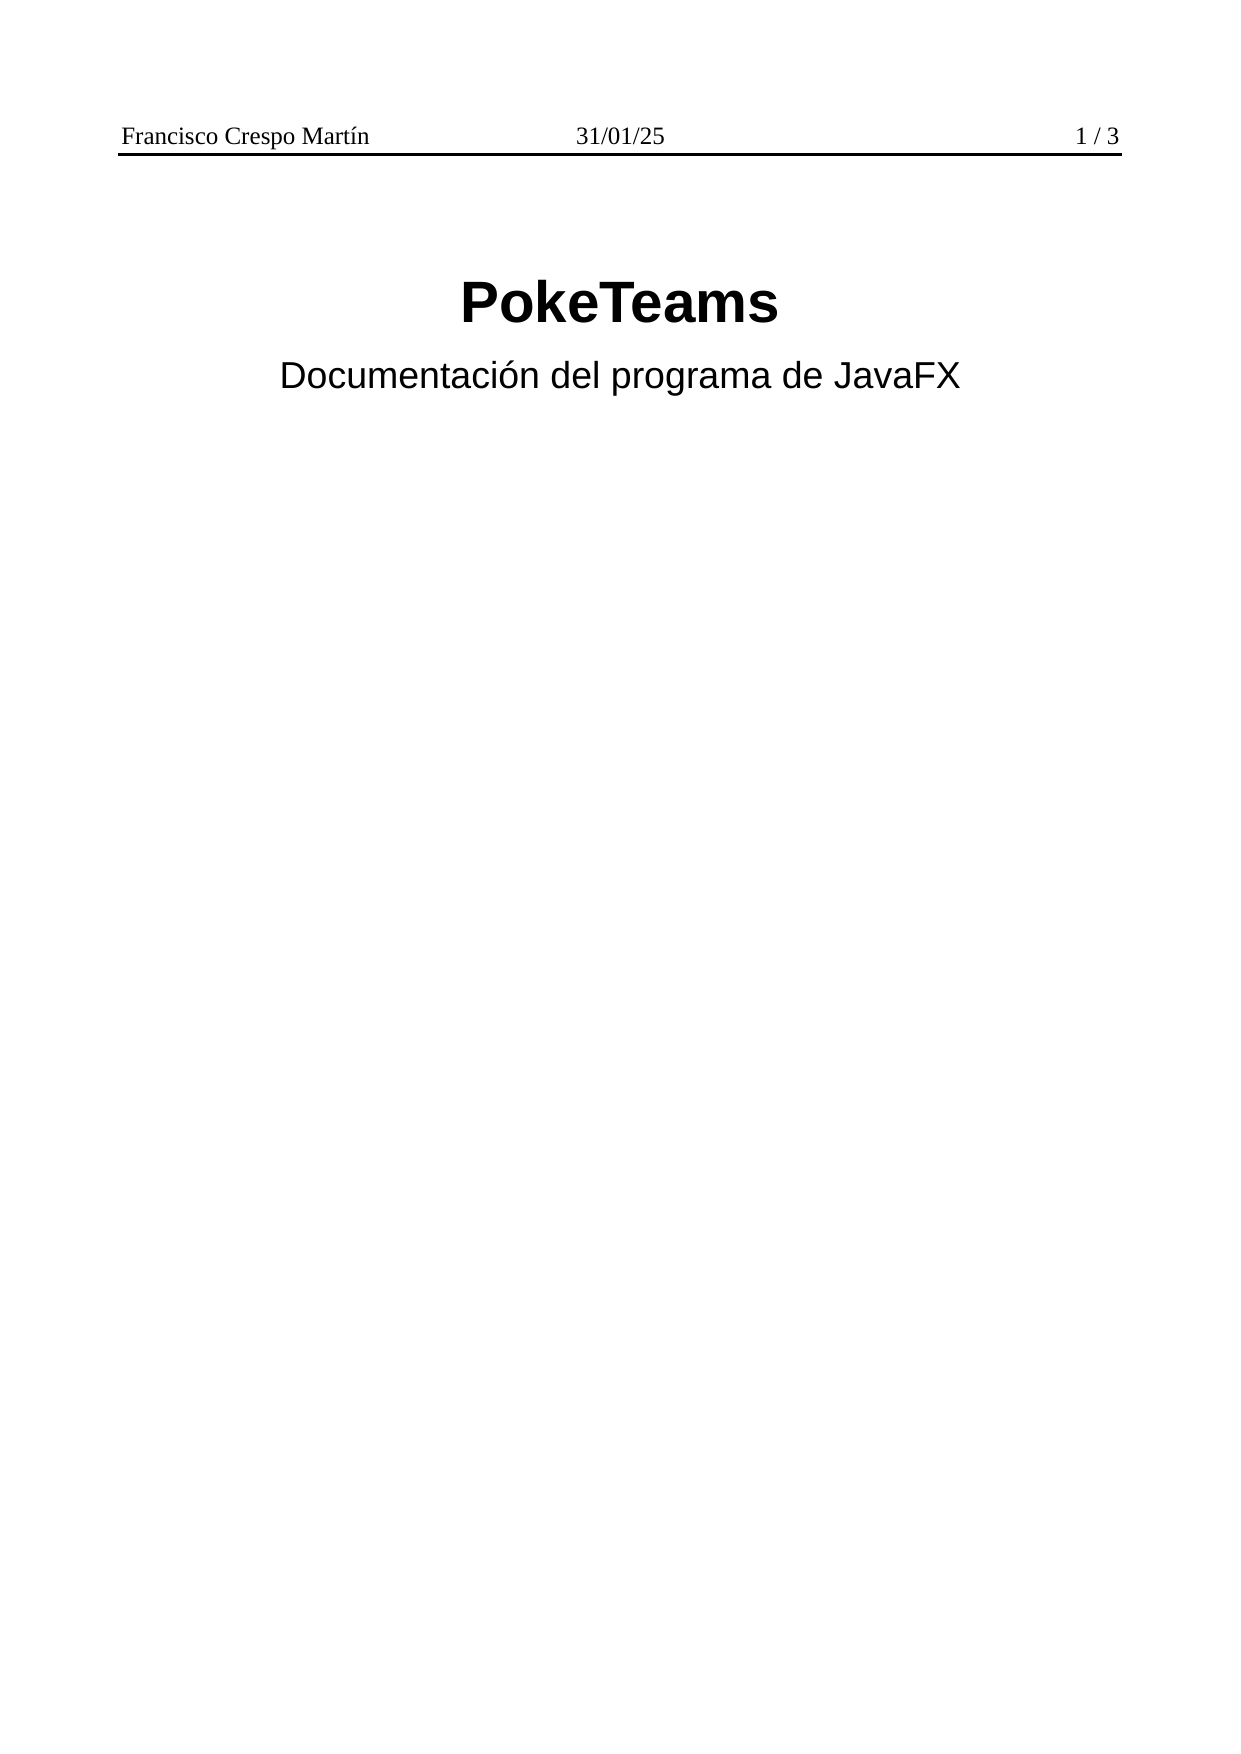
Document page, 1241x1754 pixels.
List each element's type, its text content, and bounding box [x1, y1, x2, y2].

subtitle Documentación del programa de JavaFX [118, 354, 1122, 397]
title PokeTeams [118, 268, 1122, 335]
